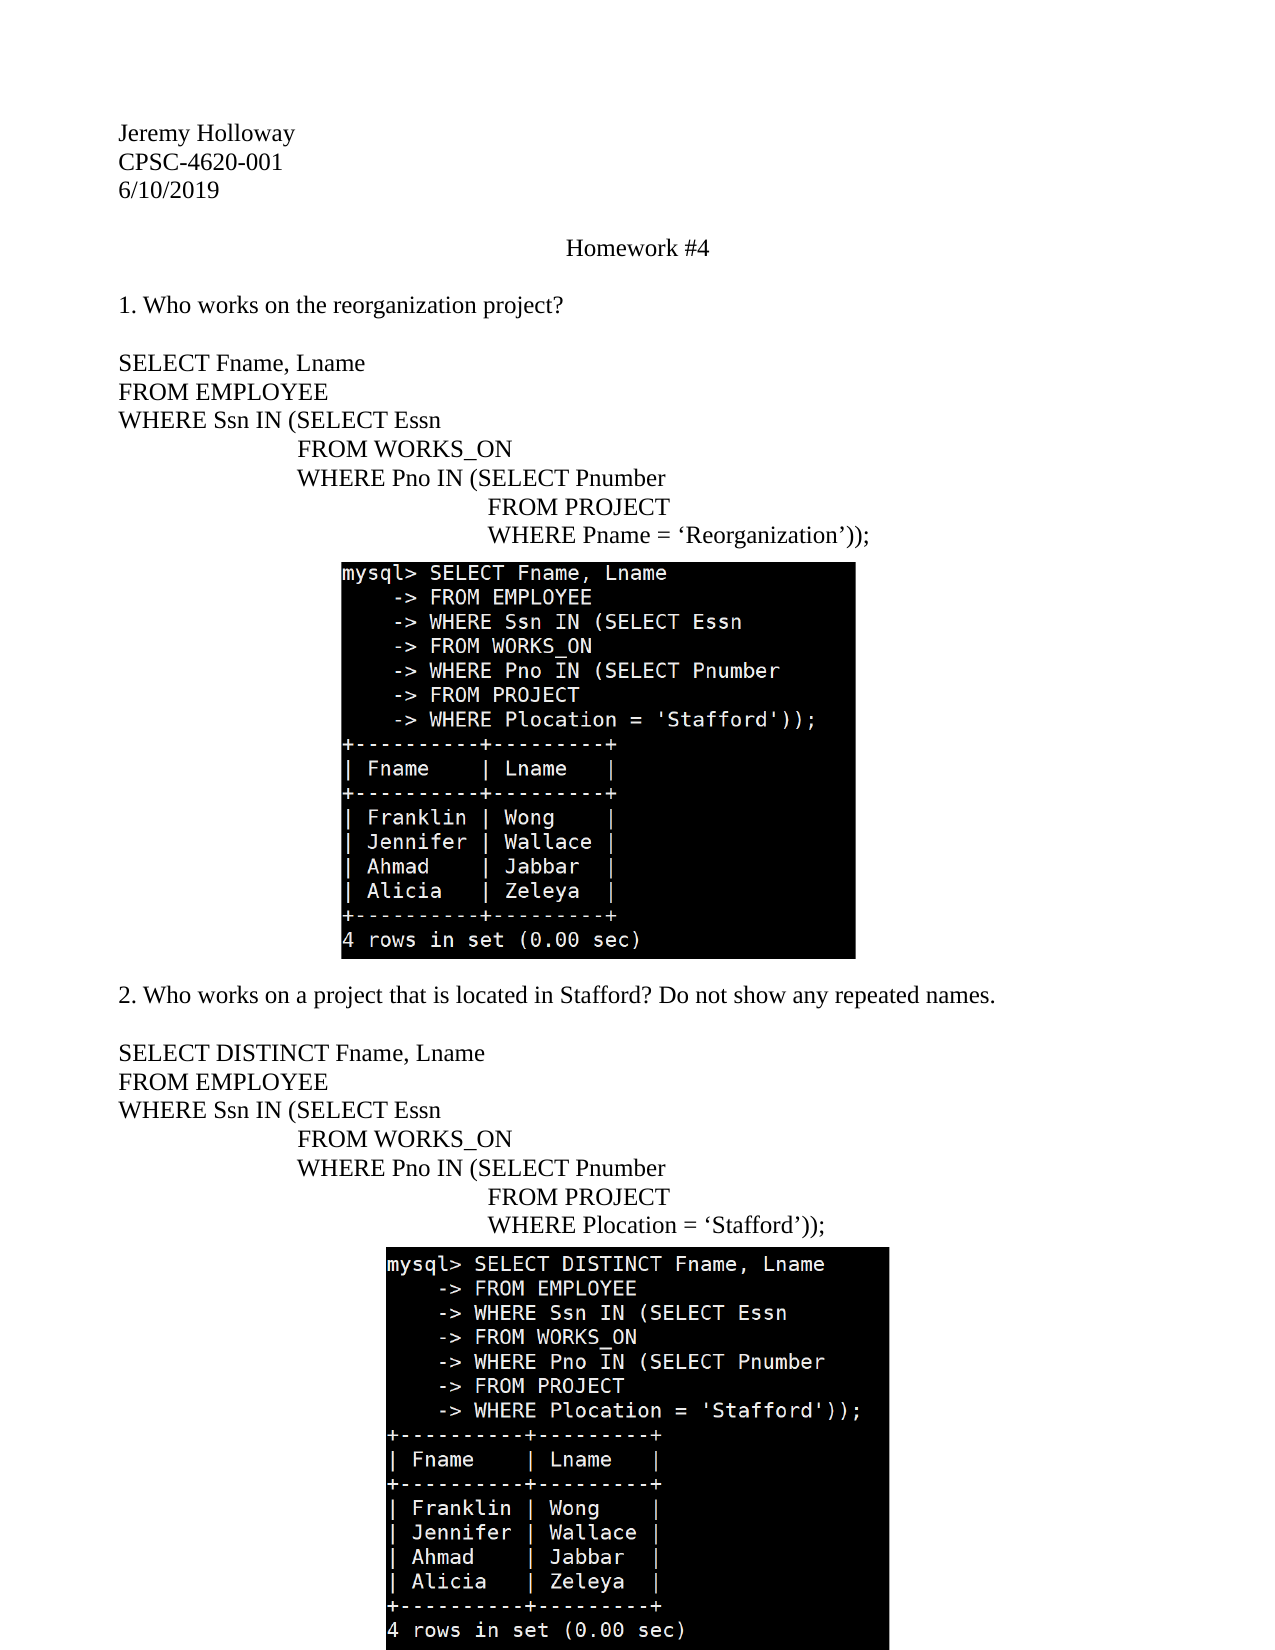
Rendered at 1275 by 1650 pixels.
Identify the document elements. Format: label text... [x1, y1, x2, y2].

text WHERE Pno IN (SELECT Pnumber [118, 463, 1157, 492]
text WHERE Pno IN (SELECT Pnumber [118, 1153, 1157, 1182]
picture [385, 1247, 890, 1650]
text FROM PROJECT [118, 492, 1157, 521]
text CPSC-4620-001 [118, 147, 1157, 176]
text WHERE Ssn IN (SELECT Essn [118, 1096, 1157, 1124]
text WHERE Ssn IN (SELECT Essn [118, 406, 1157, 434]
text SELECT Fname, Lname [118, 348, 1157, 377]
text WHERE Pname = ‘Reorganization’)); [118, 521, 1157, 549]
text Jeremy Holloway [118, 118, 1157, 147]
picture [341, 562, 856, 959]
text SELECT DISTINCT Fname, Lname [118, 1038, 1157, 1067]
text 1. Who works on the reorganization project? [118, 291, 1157, 319]
text 6/10/2019 [118, 176, 1157, 204]
text Homework #4 [118, 233, 1157, 262]
text FROM WORKS_ON [118, 1124, 1157, 1153]
text FROM EMPLOYEE [118, 377, 1157, 406]
text 2. Who works on a project that is located in Stafford? Do not show any repeated names. [118, 981, 1157, 1009]
text FROM PROJECT [118, 1182, 1157, 1211]
text FROM WORKS_ON [118, 434, 1157, 463]
text FROM EMPLOYEE [118, 1067, 1157, 1096]
text WHERE Plocation = ‘Stafford’)); [118, 1211, 1157, 1239]
